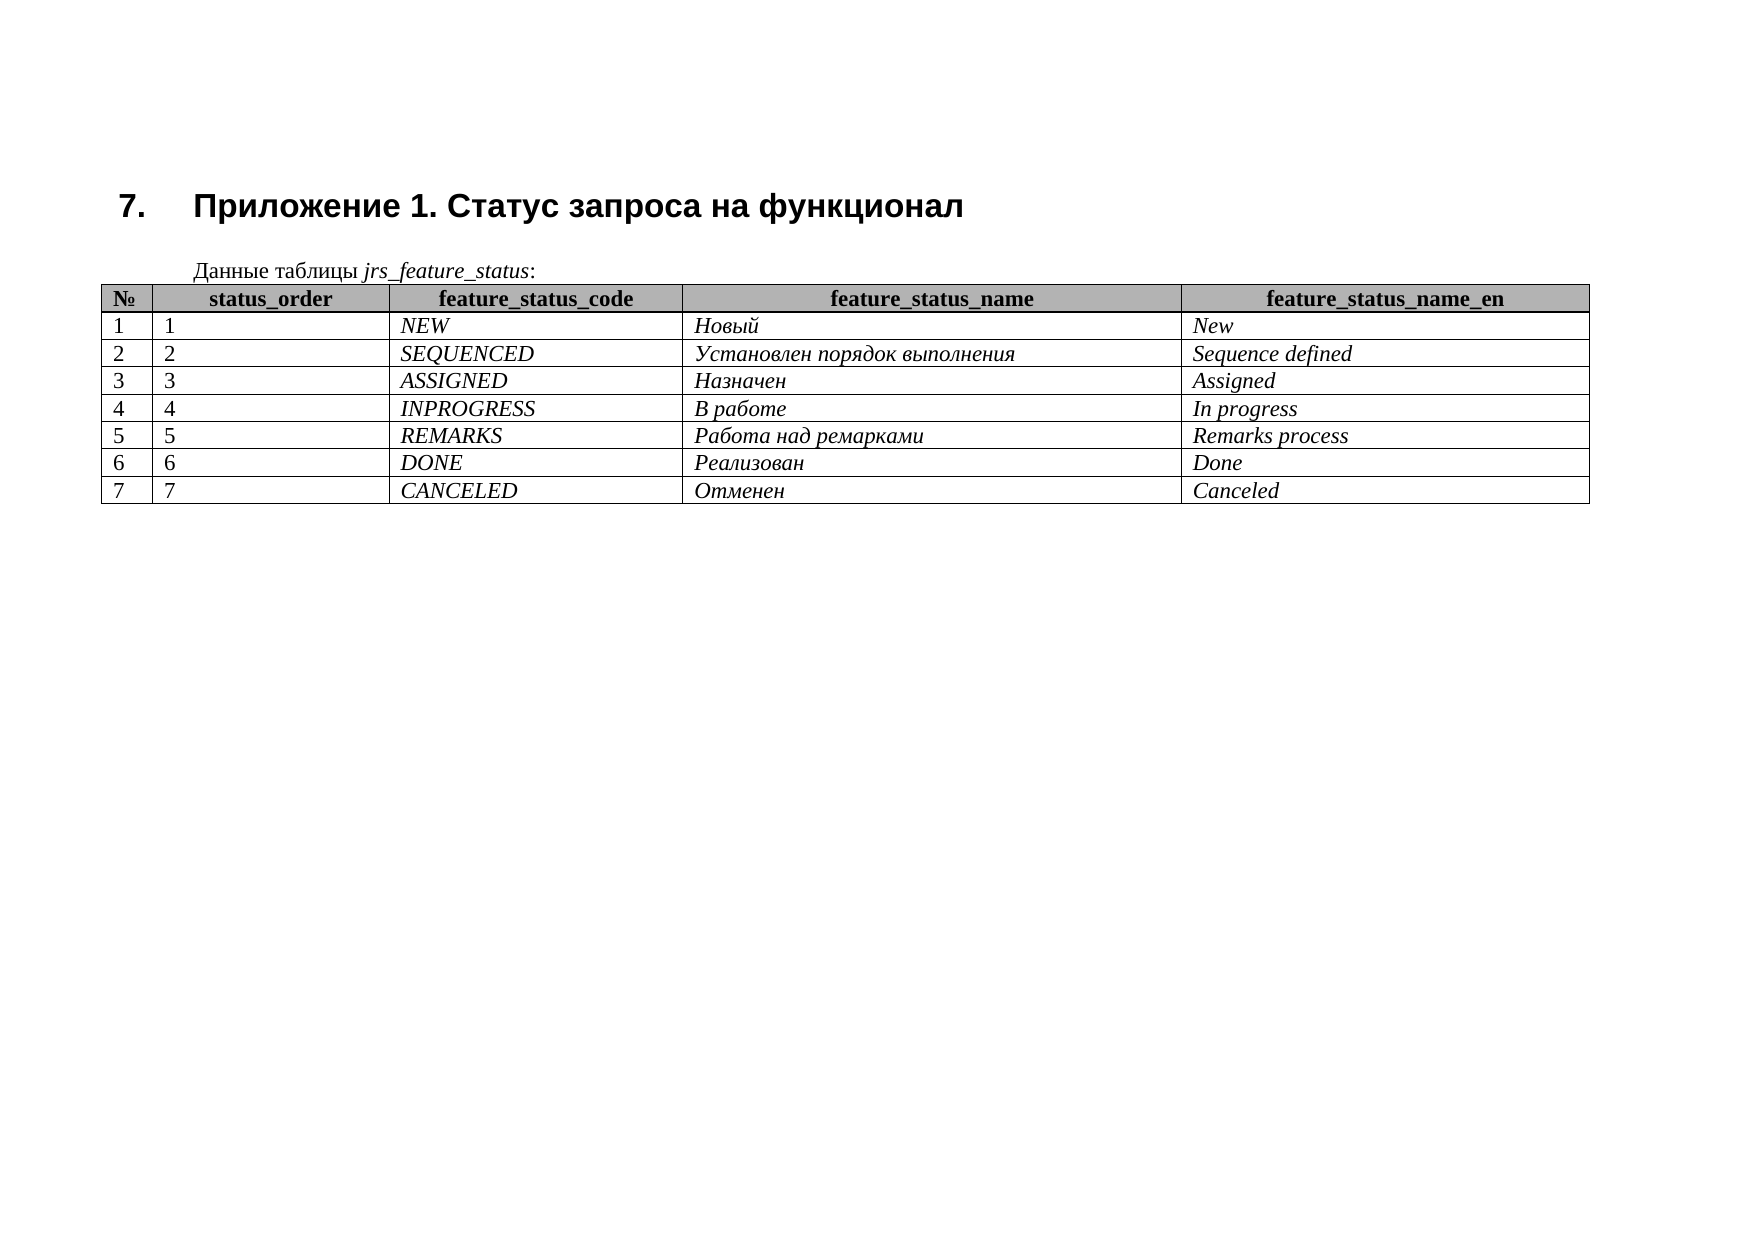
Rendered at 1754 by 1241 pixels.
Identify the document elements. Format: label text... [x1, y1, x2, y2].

table_cell 5 [102, 422, 152, 448]
table_cell 2 [153, 340, 389, 366]
table_cell 3 [153, 367, 389, 393]
table_cell 7 [153, 477, 389, 503]
table_cell INPROGRESS [390, 395, 682, 421]
table_cell REMARKS [390, 422, 682, 448]
table_cell 4 [102, 395, 152, 421]
table_cell 7 [102, 477, 152, 503]
subtitle Приложение 1. Статус запроса на функционал [118, 187, 1636, 225]
table_header feature_status_name_en [1182, 285, 1589, 311]
table_cell 4 [153, 395, 389, 421]
table_cell 5 [153, 422, 389, 448]
table_cell Canceled [1182, 477, 1589, 503]
table_cell NEW [390, 313, 682, 339]
table_header status_order [153, 285, 389, 311]
table_cell In progress [1182, 395, 1589, 421]
table_header feature_status_name [683, 285, 1181, 311]
text Данные таблицы jrs_feature_status: [193, 258, 1636, 284]
table_cell CANCELED [390, 477, 682, 503]
table_cell Новый [683, 313, 1181, 339]
table_cell Assigned [1182, 367, 1589, 393]
table_cell Назначен [683, 367, 1181, 393]
table_cell 3 [102, 367, 152, 393]
table_cell DONE [390, 449, 682, 476]
table_cell 1 [153, 313, 389, 339]
table_header feature_status_code [390, 285, 682, 311]
table_cell 6 [153, 449, 389, 476]
table_cell Remarks process [1182, 422, 1589, 448]
table_cell Sequence defined [1182, 340, 1589, 366]
table_cell Отменен [683, 477, 1181, 503]
table_header № [102, 285, 152, 311]
table_cell В работе [683, 395, 1181, 421]
table_cell Работа над ремарками [683, 422, 1181, 448]
table_cell SEQUENCED [390, 340, 682, 366]
table_cell Реализован [683, 449, 1181, 476]
table_cell Установлен порядок выполнения [683, 340, 1181, 366]
table_cell ASSIGNED [390, 367, 682, 393]
table_cell Done [1182, 449, 1589, 476]
table_cell New [1182, 313, 1589, 339]
table_cell 6 [102, 449, 152, 476]
table_cell 2 [102, 340, 152, 366]
table_cell 1 [102, 313, 152, 339]
